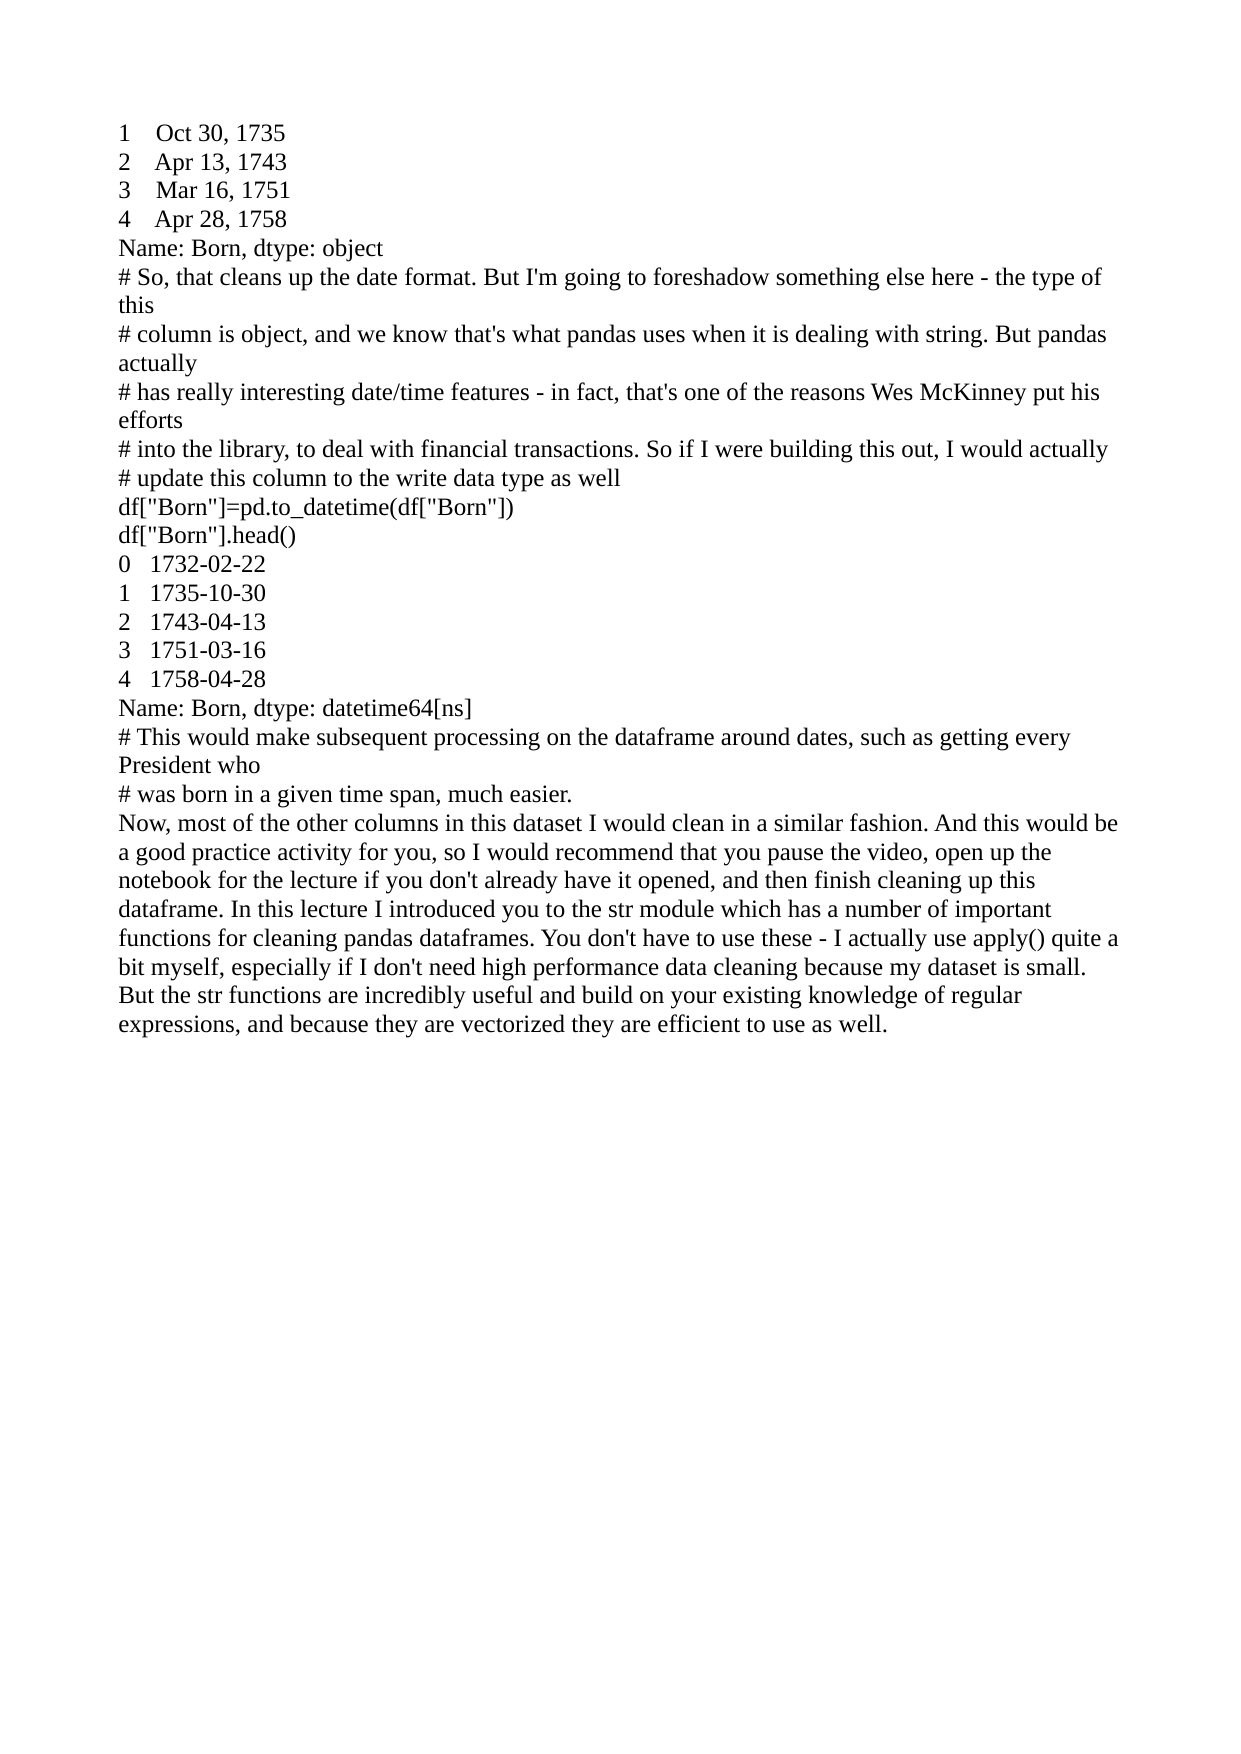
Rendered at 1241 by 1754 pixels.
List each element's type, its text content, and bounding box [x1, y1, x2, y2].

text 3 Mar 16, 1751 [118, 176, 1122, 204]
text Name: Born, dtype: object [118, 233, 1122, 262]
text 2 1743-04-13 [118, 607, 1122, 636]
text Name: Born, dtype: datetime64[ns] [118, 693, 1122, 722]
text # So, that cleans up the date format. But I'm going to foreshadow something else here - the type of this [118, 262, 1122, 319]
text # column is object, and we know that's what pandas uses when it is dealing with string. But pandas actually [118, 319, 1122, 377]
text 3 1751-03-16 [118, 636, 1122, 664]
text # was born in a given time span, much easier. [118, 779, 1122, 808]
text 1 Oct 30, 1735 [118, 118, 1122, 147]
text # into the library, to deal with financial transactions. So if I were building this out, I would actually [118, 434, 1122, 463]
text # This would make subsequent processing on the dataframe around dates, such as getting every President who [118, 722, 1122, 779]
text df["Born"]=pd.to_datetime(df["Born"]) [118, 492, 1122, 521]
text 2 Apr 13, 1743 [118, 147, 1122, 176]
text # update this column to the write data type as well [118, 463, 1122, 492]
text 4 Apr 28, 1758 [118, 204, 1122, 233]
text # has really interesting date/time features - in fact, that's one of the reasons Wes McKinney put his efforts [118, 377, 1122, 434]
text 1 1735-10-30 [118, 578, 1122, 607]
text 4 1758-04-28 [118, 664, 1122, 693]
text df["Born"].head() [118, 521, 1122, 549]
text 0 1732-02-22 [118, 549, 1122, 578]
text Now, most of the other columns in this dataset I would clean in a similar fashion. And this would be a good practice activity for you, so I would recommend that you pause the video, open up the notebook for the lecture if you don't already have it opened, and then finish cleaning up this dataframe. In this lecture I introduced you to the str module which has a number of important functions for cleaning pandas dataframes. You don't have to use these - I actually use apply() quite a bit myself, especially if I don't need high performance data cleaning because my dataset is small. But the str functions are incredibly useful and build on your existing knowledge of regular expressions, and because they are vectorized they are efficient to use as well. [118, 808, 1122, 1038]
